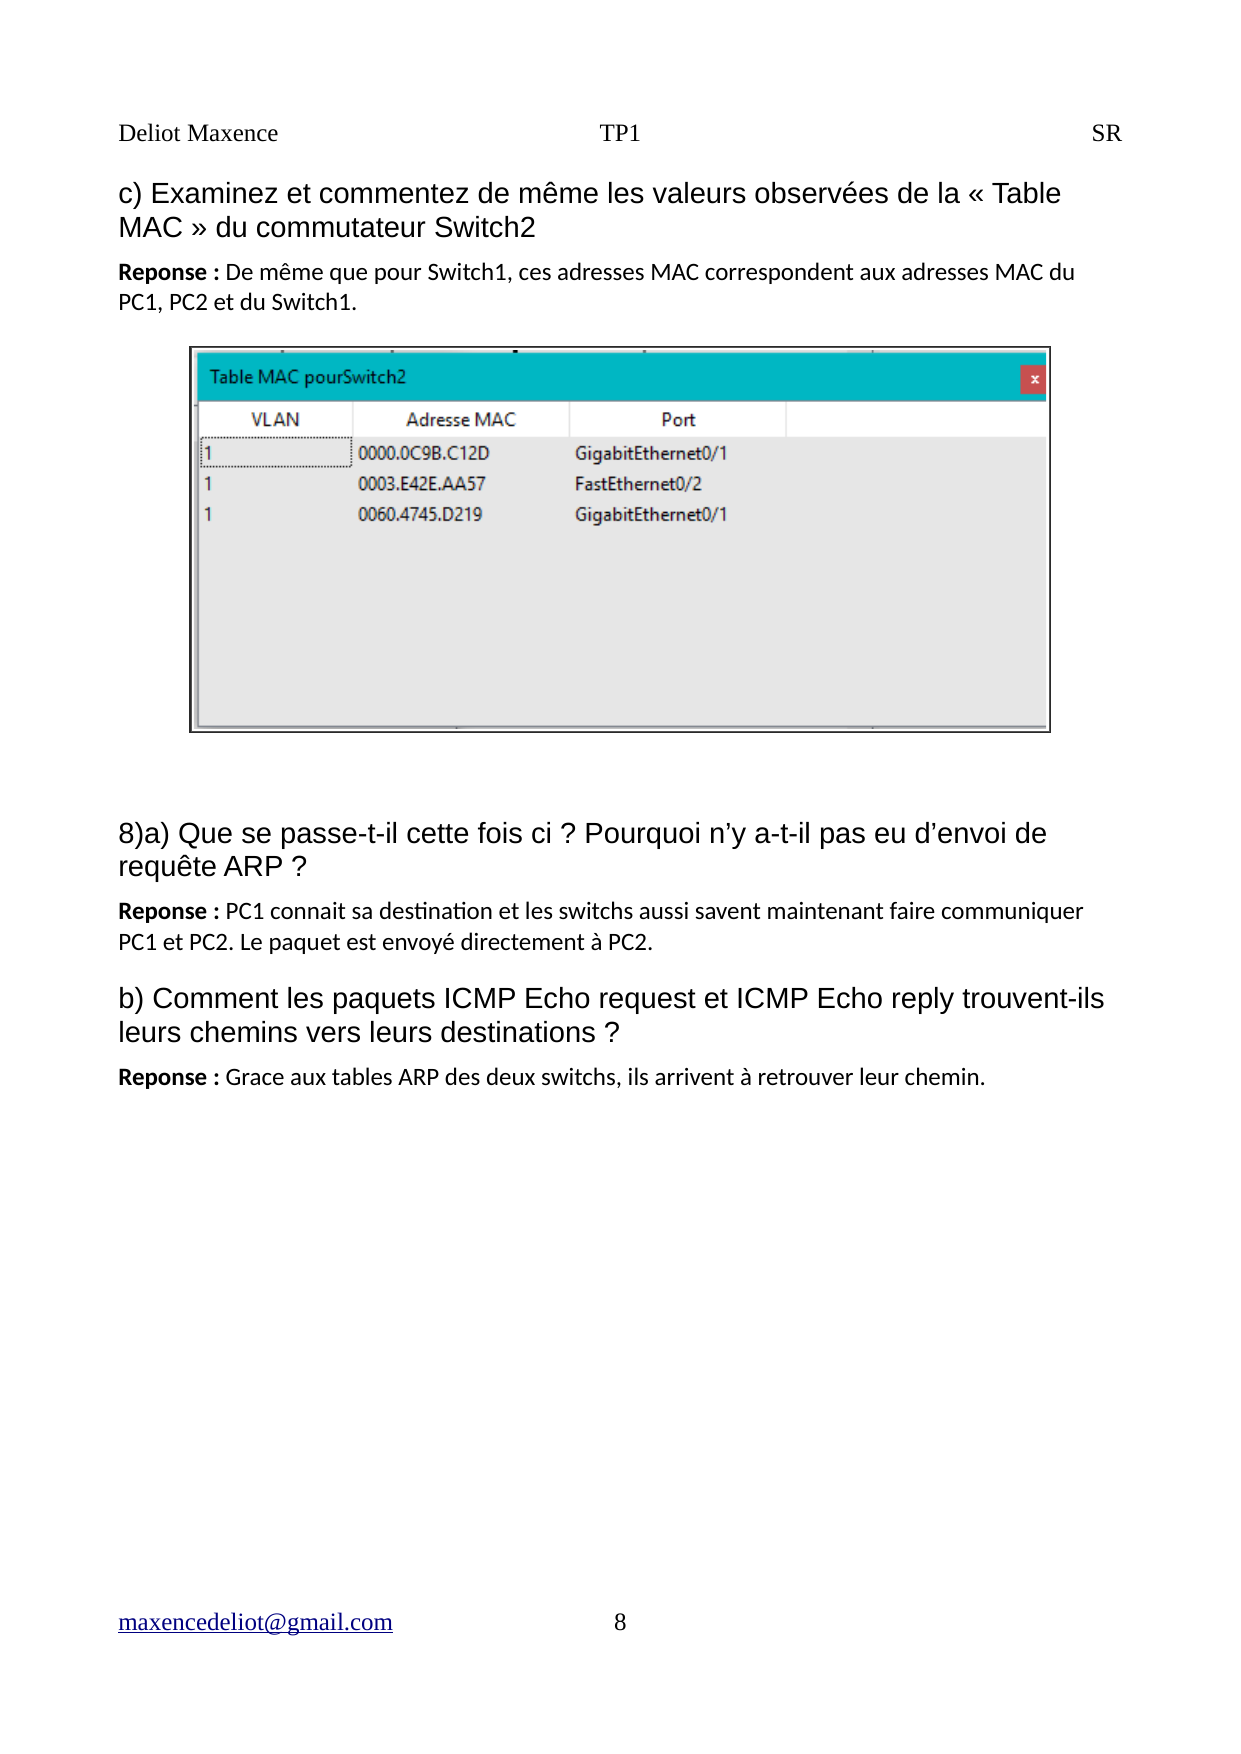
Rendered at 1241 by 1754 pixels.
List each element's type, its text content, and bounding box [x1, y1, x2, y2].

subtitle b) Comment les paquets ICMP Echo request et ICMP Echo reply trouvent-ils leurs chemins vers leurs destinations ? [118, 981, 1122, 1048]
picture [193, 350, 1047, 729]
text Reponse : De même que pour Switch1, ces adresses MAC correspondent aux adresses MAC du PC1, PC2 et du Switch1. [118, 256, 1122, 317]
subtitle 8)a) Que se passe-t-il cette fois ci ? Pourquoi n’y a-t-il pas eu d’envoi de requête ARP ? [118, 816, 1122, 883]
subtitle c) Examinez et commentez de même les valeurs observées de la « Table MAC » du commutateur Switch2 [118, 176, 1122, 243]
text Reponse : PC1 connait sa destination et les switchs aussi savent maintenant faire communiquer PC1 et PC2. Le paquet est envoyé directement à PC2. [118, 895, 1122, 956]
text Reponse : Grace aux tables ARP des deux switchs, ils arrivent à retrouver leur chemin. [118, 1061, 1122, 1091]
